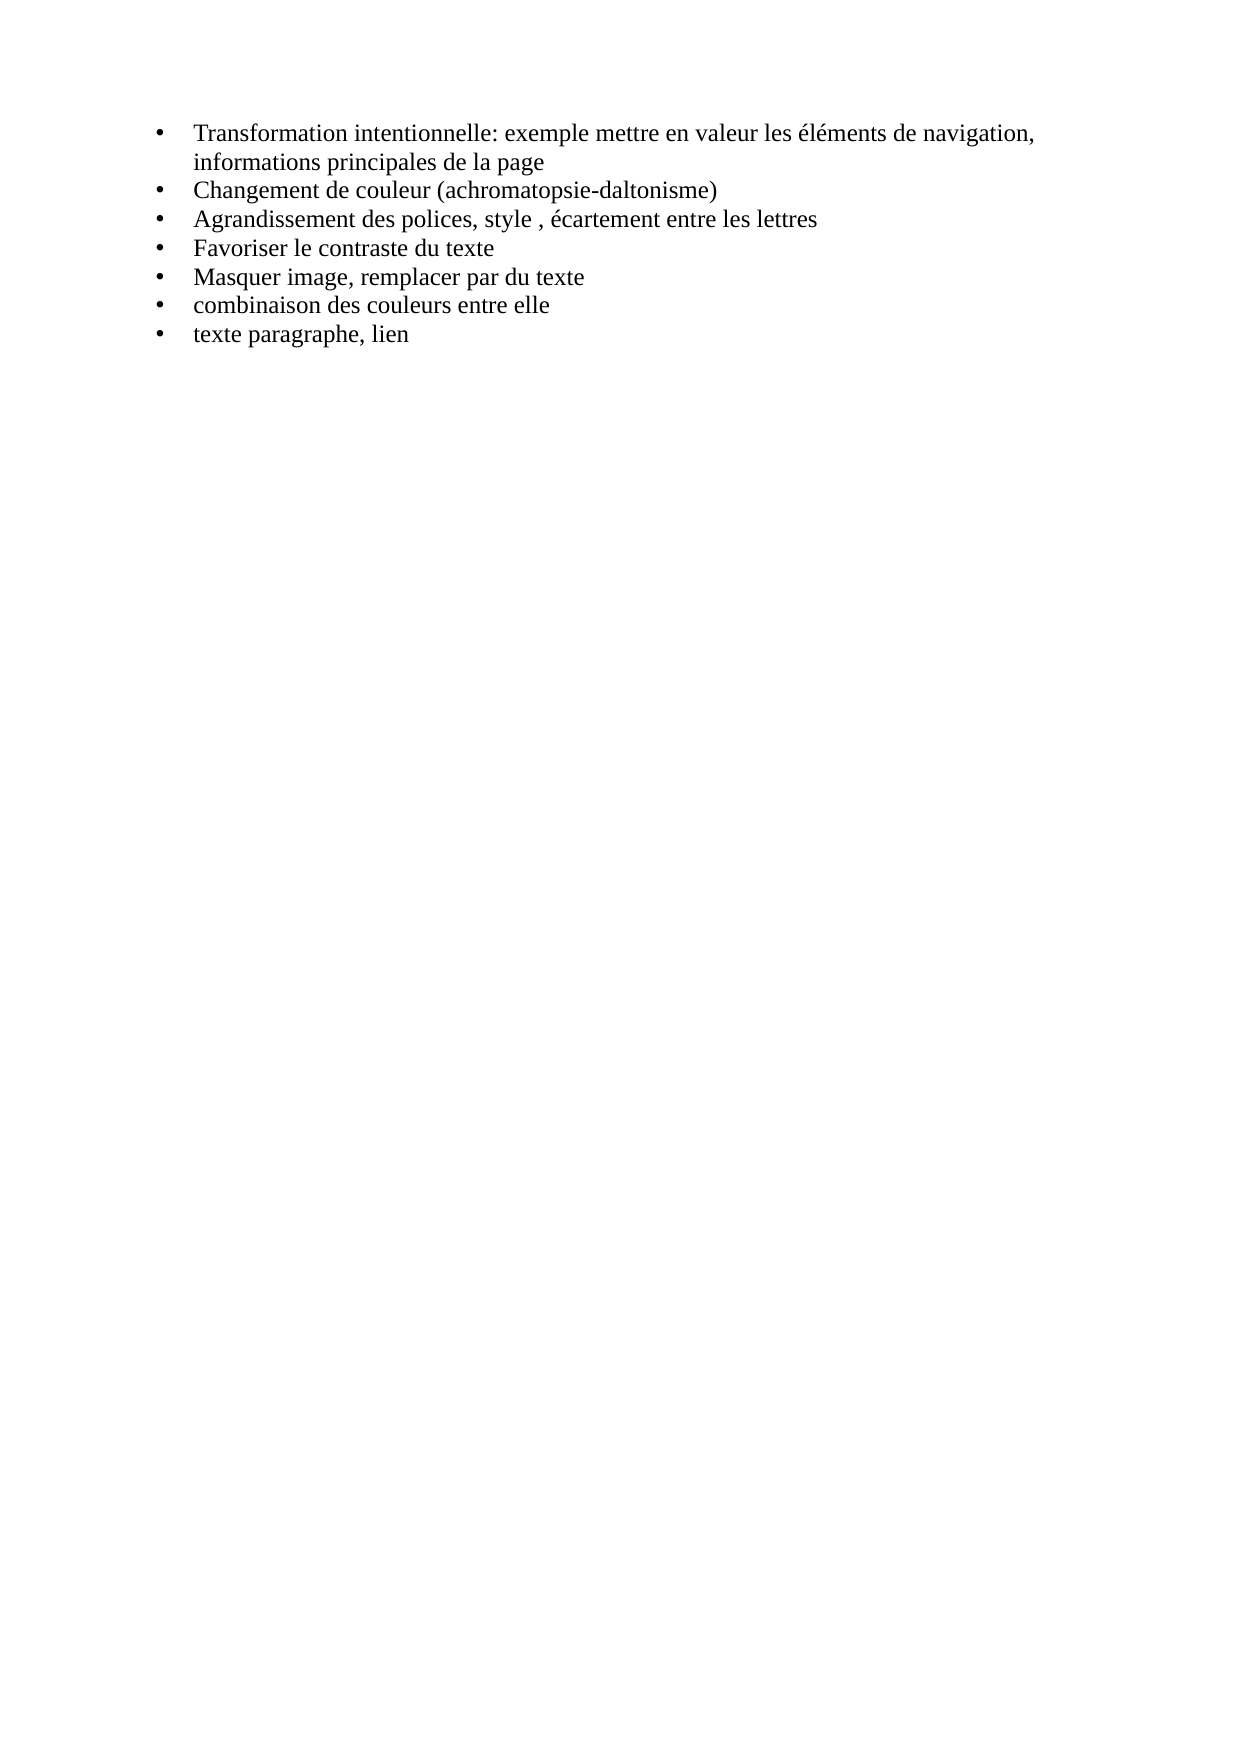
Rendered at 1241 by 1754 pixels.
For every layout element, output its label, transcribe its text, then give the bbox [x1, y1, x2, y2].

list combinaison des couleurs entre elle [156, 291, 1122, 319]
list Masquer image, remplacer par du texte [156, 262, 1122, 291]
list Transformation intentionnelle: exemple mettre en valeur les éléments de navigation, informations principales de la page [156, 118, 1122, 176]
list Favoriser le contraste du texte [156, 233, 1122, 262]
list texte paragraphe, lien [156, 319, 1122, 348]
list Changement de couleur (achromatopsie-daltonisme) [156, 176, 1122, 204]
list Agrandissement des polices, style , écartement entre les lettres [156, 204, 1122, 233]
